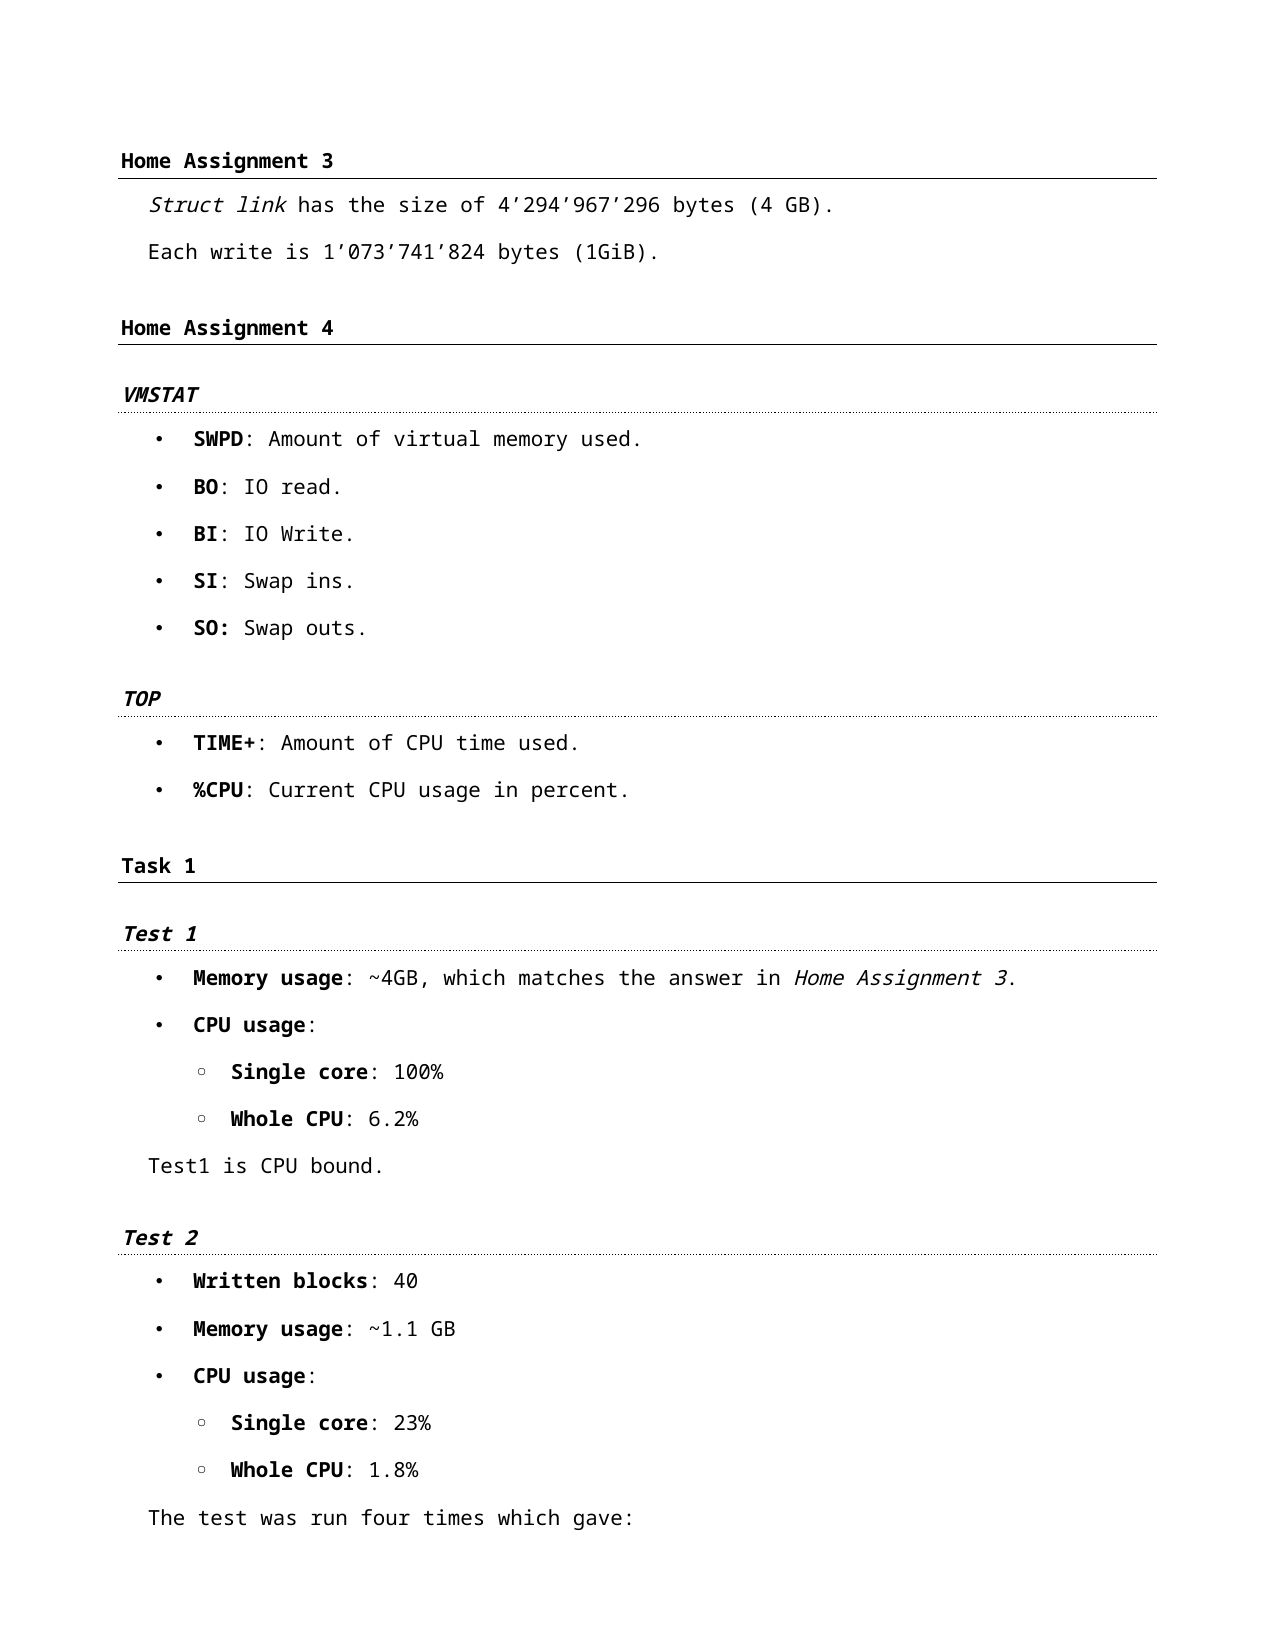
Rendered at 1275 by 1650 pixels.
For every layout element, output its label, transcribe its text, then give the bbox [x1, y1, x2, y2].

subtitle TOP [118, 681, 1157, 716]
text Each write is 1’073’741’824 bytes (1GiB). [118, 237, 1157, 266]
list SO: Swap outs. [156, 613, 1157, 642]
list Single core: 100% [193, 1057, 1157, 1086]
text Struct link has the size of 4’294’967’296 bytes (4 GB). [118, 190, 1157, 219]
list BI: IO Write. [156, 519, 1157, 547]
list CPU usage: [156, 1010, 1157, 1038]
subtitle Home Assignment 4 [118, 309, 1157, 344]
subtitle Test 2 [118, 1219, 1157, 1254]
list Single core: 23% [193, 1408, 1157, 1437]
list Written blocks: 40 [156, 1267, 1157, 1295]
list %CPU: Current CPU usage in percent. [156, 776, 1157, 804]
subtitle Task 1 [118, 848, 1157, 882]
list BO: IO read. [156, 472, 1157, 500]
subtitle VMSTAT [118, 377, 1157, 412]
list Memory usage: ~1.1 GB [156, 1314, 1157, 1342]
list Whole CPU: 6.2% [193, 1104, 1157, 1133]
list SWPD: Amount of virtual memory used. [156, 424, 1157, 453]
list TIME+: Amount of CPU time used. [156, 728, 1157, 757]
list SI: Swap ins. [156, 566, 1157, 594]
subtitle Test 1 [118, 916, 1157, 950]
list Memory usage: ~4GB, which matches the answer in Home Assignment 3. [156, 963, 1157, 991]
list CPU usage: [156, 1361, 1157, 1389]
subtitle Home Assignment 3 [118, 143, 1157, 178]
list Whole CPU: 1.8% [193, 1455, 1157, 1484]
text The test was run four times which gave: [118, 1503, 1157, 1531]
text Test1 is CPU bound. [148, 1152, 1157, 1180]
